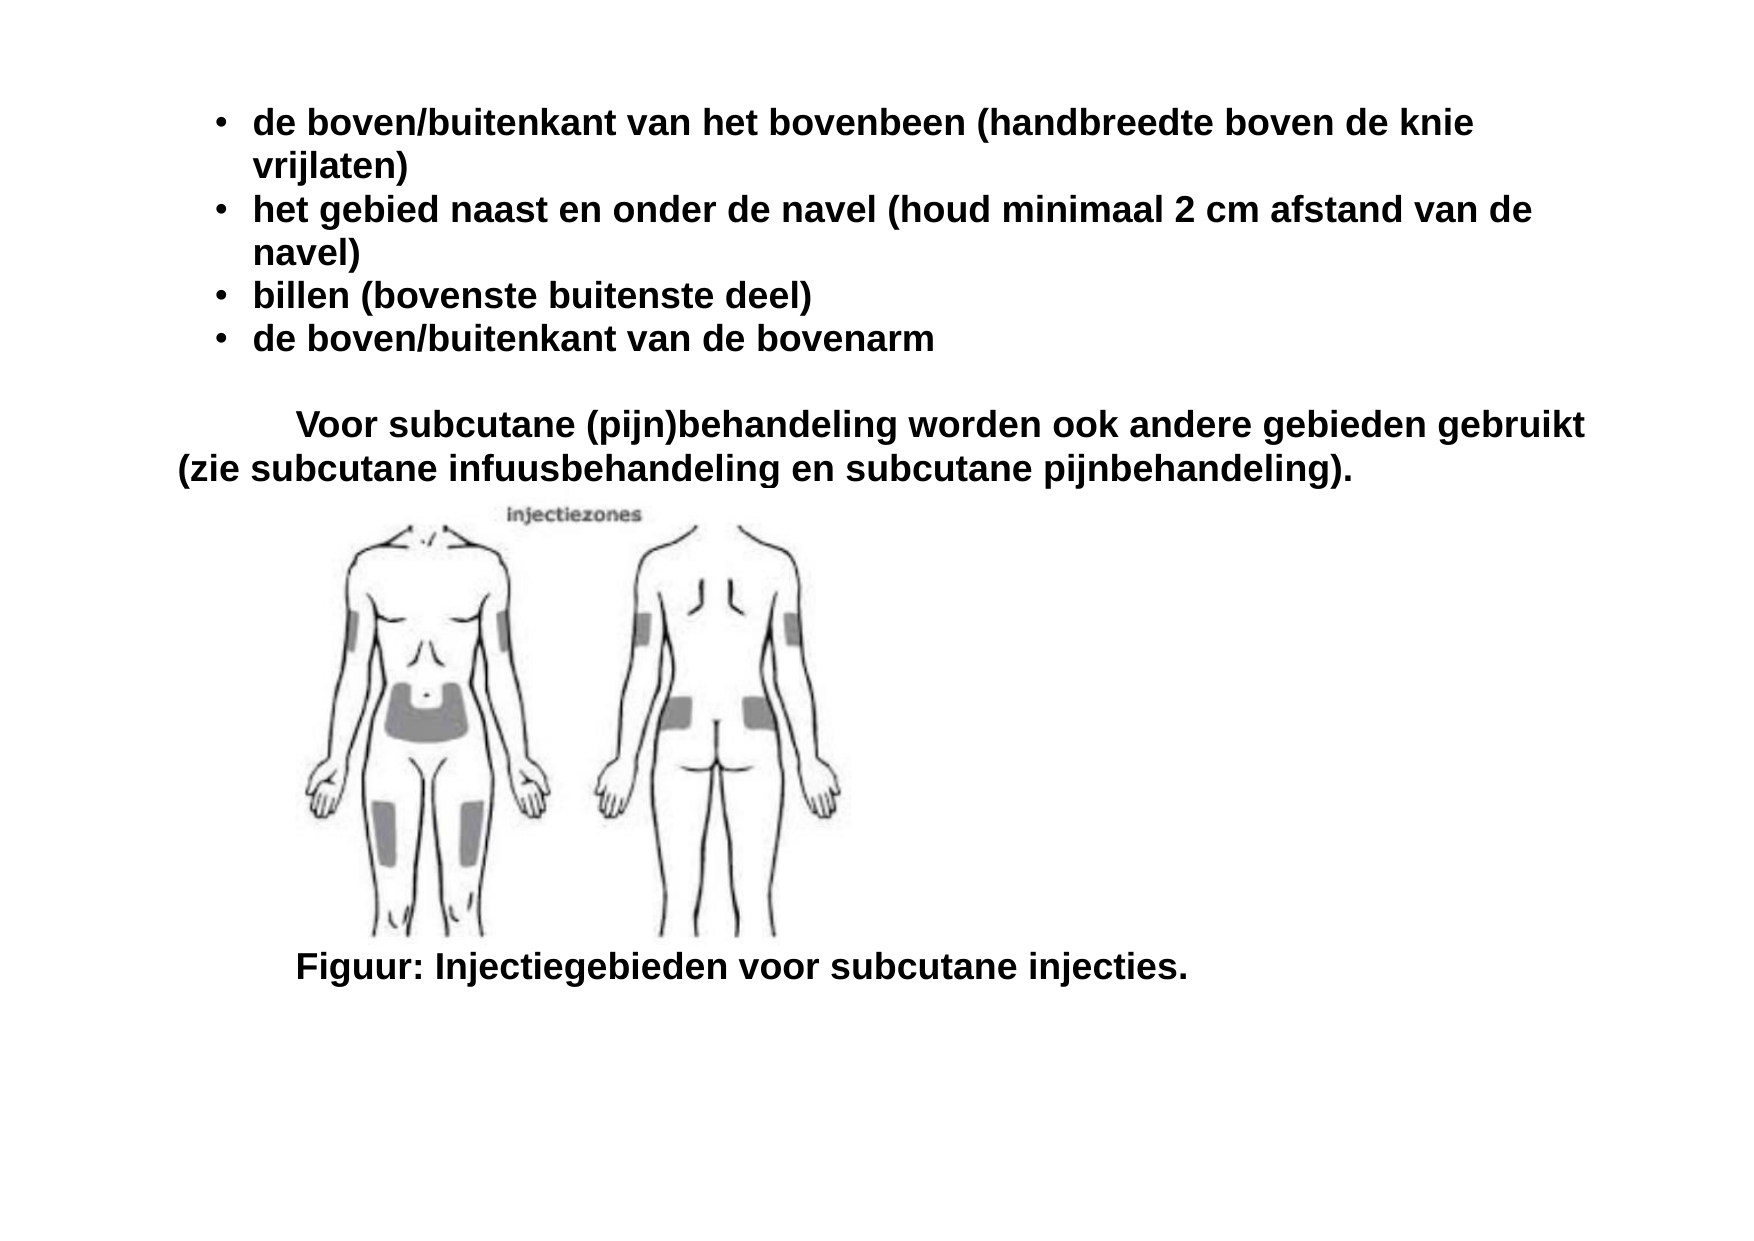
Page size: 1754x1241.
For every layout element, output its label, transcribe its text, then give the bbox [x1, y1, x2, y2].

subtitle de boven/buitenkant van de bovenarm [215, 316, 1636, 359]
subtitle de boven/buitenkant van het bovenbeen (handbreedte boven de knie vrijlaten) [215, 100, 1636, 187]
subtitle billen (bovenste buitenste deel) [215, 273, 1636, 316]
subtitle het gebied naast en onder de navel (houd minimaal 2 cm afstand van de navel) [215, 187, 1636, 273]
subtitle Voor subcutane (pijn)behandeling worden ook andere gebieden gebruikt (zie subcutane infuusbehandeling en subcutane pijnbehandeling). [177, 403, 1636, 489]
subtitle Figuur: Injectiegebieden voor subcutane injecties. [177, 944, 1636, 988]
picture [295, 488, 852, 945]
